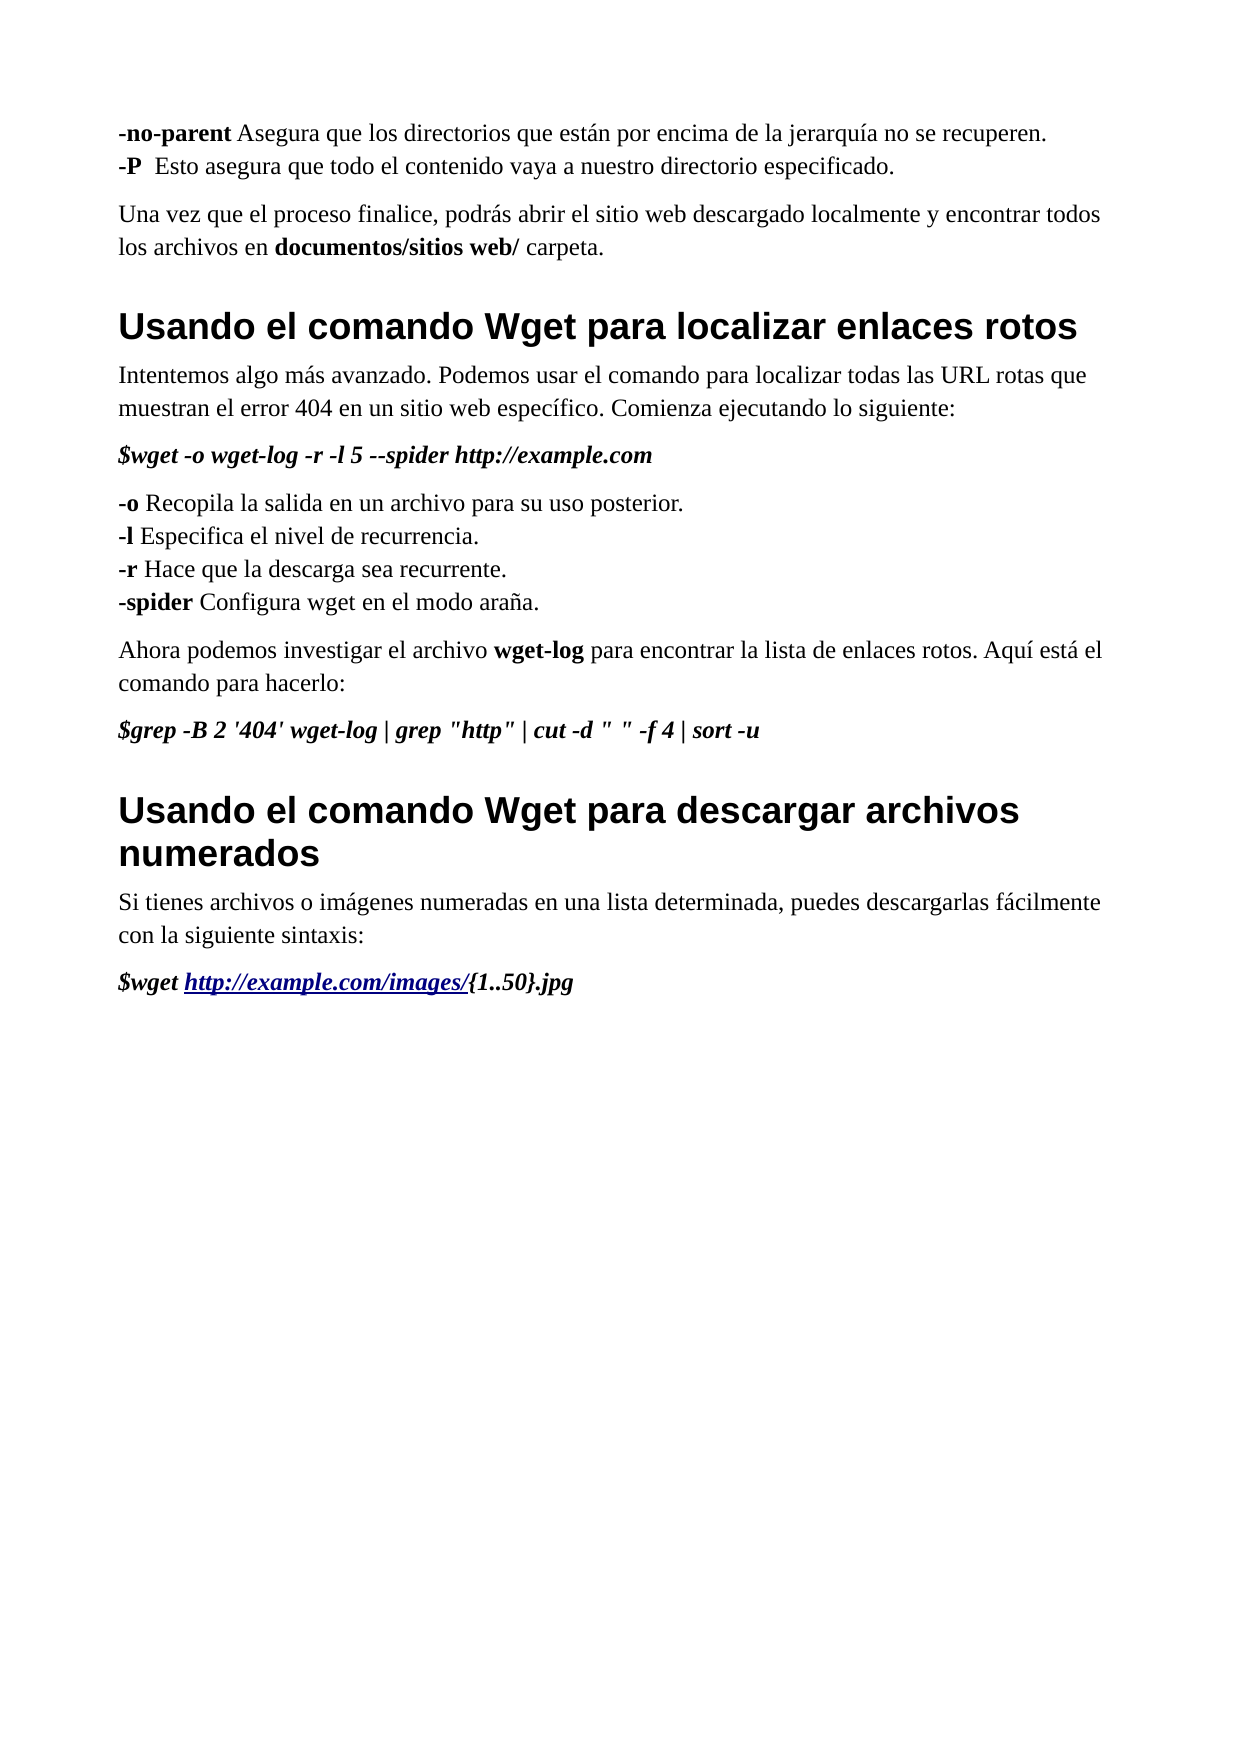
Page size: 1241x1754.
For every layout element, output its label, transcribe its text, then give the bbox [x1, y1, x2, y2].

subtitle Usando el comando Wget para descargar archivos numerados [118, 788, 1122, 874]
text $wget http://example.com/images/{1..50}.jpg [118, 967, 1122, 996]
text Intentemos algo más avanzado. Podemos usar el comando para localizar todas las URL rotas que muestran el error 404 en un sitio web específico. Comienza ejecutando lo siguiente: [118, 360, 1122, 422]
subtitle Usando el comando Wget para localizar enlaces rotos [118, 304, 1122, 347]
text Una vez que el proceso finalice, podrás abrir el sitio web descargado localmente y encontrar todos los archivos en documentos/sitios web/ carpeta. [118, 199, 1122, 261]
text Si tienes archivos o imágenes numeradas en una lista determinada, puedes descargarlas fácilmente con la siguiente sintaxis: [118, 887, 1122, 949]
text $wget -o wget-log -r -l 5 --spider http://example.com [118, 441, 1122, 469]
text -o Recopila la salida en un archivo para su uso posterior. -l Especifica el nivel de recurrencia. -r Hace que la descarga sea recurrente. -spider Configura wget en el modo araña. [118, 488, 1122, 616]
text $grep -B 2 '404' wget-log | grep "http" | cut -d " " -f 4 | sort -u [118, 716, 1122, 744]
text -no-parent Asegura que los directorios que están por encima de la jerarquía no se recuperen. -P Esto asegura que todo el contenido vaya a nuestro directorio especificado. [118, 118, 1122, 180]
text Ahora podemos investigar el archivo wget-log para encontrar la lista de enlaces rotos. Aquí está el comando para hacerlo: [118, 635, 1122, 697]
